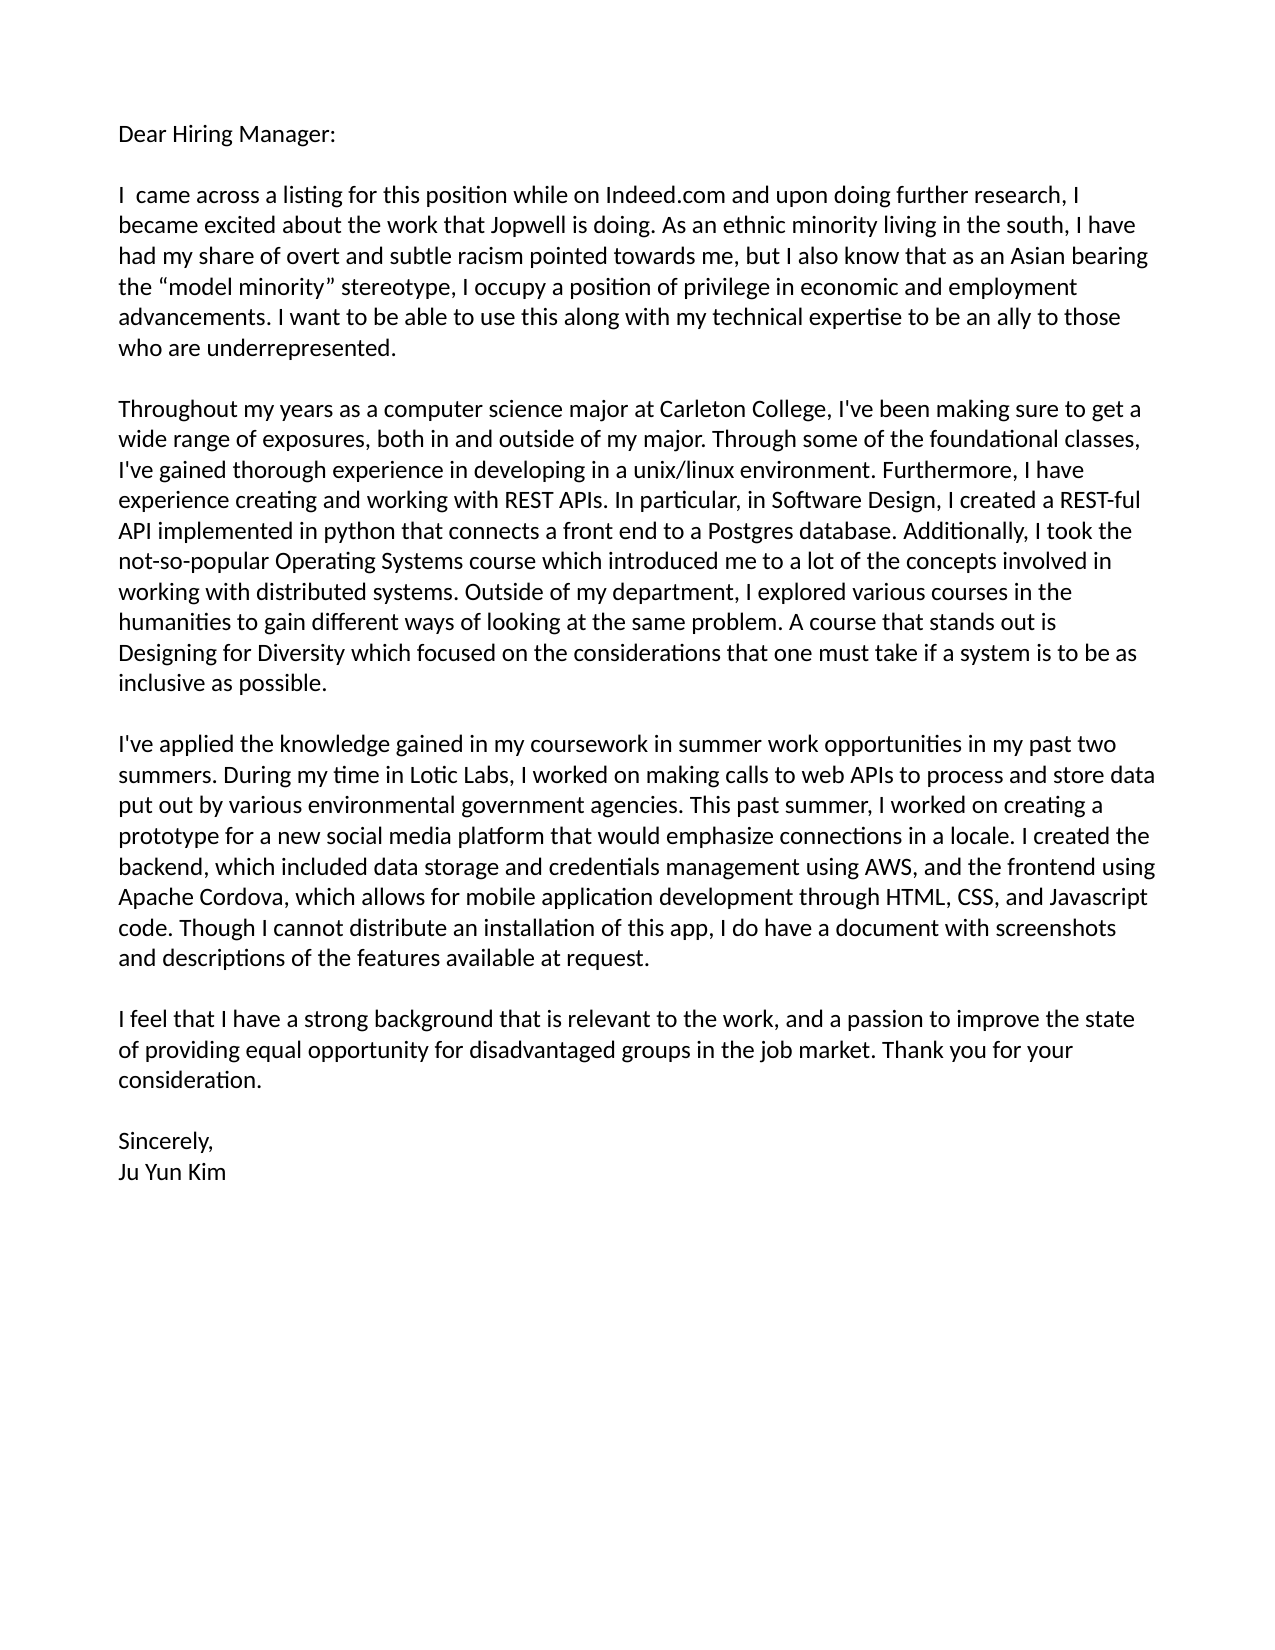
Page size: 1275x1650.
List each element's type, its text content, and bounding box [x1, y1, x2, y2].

text I came across a listing for this position while on Indeed.com and upon doing further research, I became excited about the work that Jopwell is doing. As an ethnic minority living in the south, I have had my share of overt and subtle racism pointed towards me, but I also know that as an Asian bearing the “model minority” stereotype, I occupy a position of privilege in economic and employment advancements. I want to be able to use this along with my technical expertise to be an ally to those who are underrepresented. [118, 179, 1157, 362]
text I feel that I have a strong background that is relevant to the work, and a passion to improve the state of providing equal opportunity for disadvantaged groups in the job market. Thank you for your consideration. [118, 1003, 1157, 1095]
text Dear Hiring Manager: [118, 118, 1157, 149]
text Ju Yun Kim [118, 1156, 1157, 1186]
text Throughout my years as a computer science major at Carleton College, I've been making sure to get a wide range of exposures, both in and outside of my major. Through some of the foundational classes, I've gained thorough experience in developing in a unix/linux environment. Furthermore, I have experience creating and working with REST APIs. In particular, in Software Design, I created a REST-ful API implemented in python that connects a front end to a Postgres database. Additionally, I took the not-so-popular Operating Systems course which introduced me to a lot of the concepts involved in working with distributed systems. Outside of my department, I explored various courses in the humanities to gain different ways of looking at the same problem. A course that stands out is Designing for Diversity which focused on the considerations that one must take if a system is to be as inclusive as possible. [118, 393, 1157, 698]
text Sincerely, [118, 1125, 1157, 1156]
text I've applied the knowledge gained in my coursework in summer work opportunities in my past two summers. During my time in Lotic Labs, I worked on making calls to web APIs to process and store data put out by various environmental government agencies. This past summer, I worked on creating a prototype for a new social media platform that would emphasize connections in a locale. I created the backend, which included data storage and credentials management using AWS, and the frontend using Apache Cordova, which allows for mobile application development through HTML, CSS, and Javascript code. Though I cannot distribute an installation of this app, I do have a document with screenshots and descriptions of the features available at request. [118, 728, 1157, 973]
